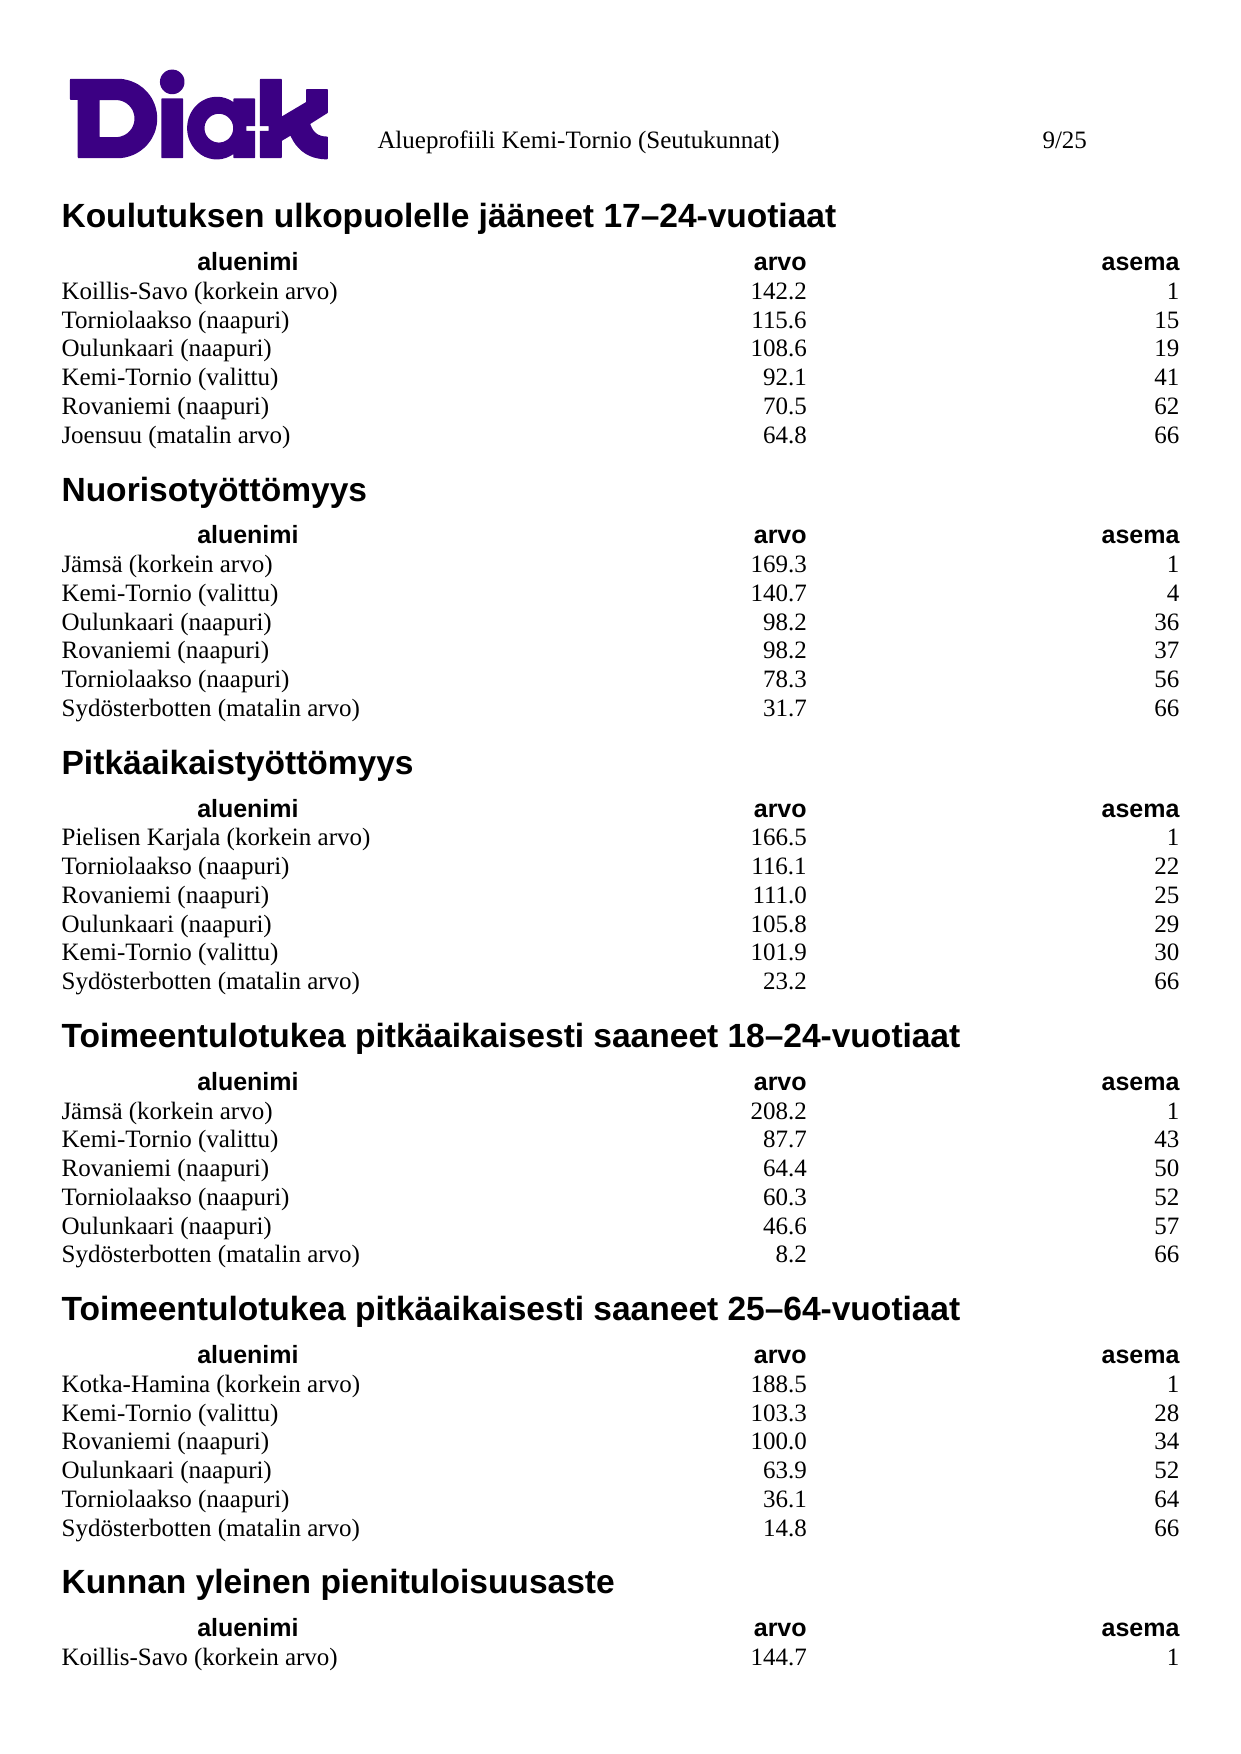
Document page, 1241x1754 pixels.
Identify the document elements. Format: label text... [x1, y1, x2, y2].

table_cell 28 [806, 1398, 1179, 1426]
table_cell 1 [806, 276, 1179, 305]
table_cell 144.7 [434, 1642, 806, 1671]
table_cell Torniolaakso (naapuri) [61, 1484, 434, 1513]
table_cell Kemi-Tornio (valittu) [61, 362, 434, 391]
table_cell 1 [806, 1096, 1179, 1124]
table_cell Joensuu (matalin arvo) [61, 420, 434, 448]
table_cell 142.2 [434, 276, 806, 305]
table_header arvo [434, 1614, 806, 1642]
subtitle Kunnan yleinen pienituloisuusaste [61, 1562, 1179, 1601]
table_cell 50 [806, 1153, 1179, 1182]
table_cell Kemi-Tornio (valittu) [61, 578, 434, 607]
table_cell 101.9 [434, 938, 806, 966]
table_cell 1 [806, 823, 1179, 851]
table_cell Kotka-Hamina (korkein arvo) [61, 1369, 434, 1398]
table_cell Torniolaakso (naapuri) [61, 305, 434, 333]
table_cell Rovaniemi (naapuri) [61, 636, 434, 664]
table_cell 46.6 [434, 1211, 806, 1239]
table_cell 57 [806, 1211, 1179, 1239]
table_header arvo [434, 1340, 806, 1369]
table_cell 36 [806, 607, 1179, 636]
table_cell 111.0 [434, 880, 806, 909]
table_cell 37 [806, 636, 1179, 664]
table_cell 140.7 [434, 578, 806, 607]
table_cell 105.8 [434, 909, 806, 937]
table_cell 22 [806, 851, 1179, 880]
subtitle Toimeentulotukea pitkäaikaisesti saaneet 25–64-vuotiaat [61, 1289, 1179, 1328]
table_cell 100.0 [434, 1426, 806, 1455]
table_cell 14.8 [434, 1513, 806, 1541]
table_cell Sydösterbotten (matalin arvo) [61, 1240, 434, 1268]
table_cell 15 [806, 305, 1179, 333]
table_cell 30 [806, 938, 1179, 966]
table_header aluenimi [61, 1614, 434, 1642]
subtitle Pitkäaikaistyöttömyys [61, 743, 1179, 781]
table_cell Rovaniemi (naapuri) [61, 1153, 434, 1182]
table_cell 41 [806, 362, 1179, 391]
table_cell 66 [806, 420, 1179, 448]
table_cell 66 [806, 966, 1179, 995]
subtitle Koulutuksen ulkopuolelle jääneet 17–24-vuotiaat [61, 196, 1179, 235]
table_cell Jämsä (korkein arvo) [61, 1096, 434, 1124]
table_cell 169.3 [434, 549, 806, 578]
table_cell Rovaniemi (naapuri) [61, 880, 434, 909]
table_cell 1 [806, 1369, 1179, 1398]
table_cell 103.3 [434, 1398, 806, 1426]
table_header aluenimi [61, 247, 434, 276]
table_cell Sydösterbotten (matalin arvo) [61, 693, 434, 722]
table_cell 19 [806, 334, 1179, 362]
table_header aluenimi [61, 1340, 434, 1369]
table_cell Torniolaakso (naapuri) [61, 851, 434, 880]
table_cell 34 [806, 1426, 1179, 1455]
subtitle Nuorisotyöttömyys [61, 469, 1179, 508]
table_cell 108.6 [434, 334, 806, 362]
table_header asema [806, 521, 1179, 549]
table_header aluenimi [61, 794, 434, 822]
table_cell 52 [806, 1182, 1179, 1211]
table_cell 78.3 [434, 664, 806, 693]
table_cell Oulunkaari (naapuri) [61, 607, 434, 636]
table_cell 56 [806, 664, 1179, 693]
table_header asema [806, 1067, 1179, 1096]
table_cell Sydösterbotten (matalin arvo) [61, 966, 434, 995]
table_cell 66 [806, 1513, 1179, 1541]
table_cell 1 [806, 549, 1179, 578]
table_cell 60.3 [434, 1182, 806, 1211]
table_cell 62 [806, 391, 1179, 420]
table_header asema [806, 1614, 1179, 1642]
table_cell 208.2 [434, 1096, 806, 1124]
table_cell Oulunkaari (naapuri) [61, 334, 434, 362]
table_cell Kemi-Tornio (valittu) [61, 1398, 434, 1426]
table_cell 25 [806, 880, 1179, 909]
table_cell Kemi-Tornio (valittu) [61, 938, 434, 966]
table_cell 70.5 [434, 391, 806, 420]
table_cell 188.5 [434, 1369, 806, 1398]
table_cell 66 [806, 693, 1179, 722]
table_cell 23.2 [434, 966, 806, 995]
table_cell Pielisen Karjala (korkein arvo) [61, 823, 434, 851]
table_cell 29 [806, 909, 1179, 937]
table_cell 64.8 [434, 420, 806, 448]
table_cell 98.2 [434, 607, 806, 636]
subtitle Toimeentulotukea pitkäaikaisesti saaneet 18–24-vuotiaat [61, 1016, 1179, 1054]
table_cell 166.5 [434, 823, 806, 851]
table_cell Koillis-Savo (korkein arvo) [61, 1642, 434, 1671]
table_cell 98.2 [434, 636, 806, 664]
table_cell 64 [806, 1484, 1179, 1513]
table_cell 52 [806, 1455, 1179, 1484]
table_cell 36.1 [434, 1484, 806, 1513]
table_header arvo [434, 794, 806, 822]
table_cell Oulunkaari (naapuri) [61, 909, 434, 937]
table_cell 66 [806, 1240, 1179, 1268]
table_header arvo [434, 1067, 806, 1096]
table_cell 116.1 [434, 851, 806, 880]
table_cell 43 [806, 1125, 1179, 1153]
table_cell 63.9 [434, 1455, 806, 1484]
table_cell 4 [806, 578, 1179, 607]
table_header arvo [434, 247, 806, 276]
table_cell 92.1 [434, 362, 806, 391]
table_cell Rovaniemi (naapuri) [61, 1426, 434, 1455]
table_cell Torniolaakso (naapuri) [61, 1182, 434, 1211]
table_header arvo [434, 521, 806, 549]
table_header aluenimi [61, 521, 434, 549]
table_cell Koillis-Savo (korkein arvo) [61, 276, 434, 305]
table_cell Kemi-Tornio (valittu) [61, 1125, 434, 1153]
table_header asema [806, 247, 1179, 276]
table_header asema [806, 794, 1179, 822]
table_cell 8.2 [434, 1240, 806, 1268]
table_cell 87.7 [434, 1125, 806, 1153]
table_cell Jämsä (korkein arvo) [61, 549, 434, 578]
table_cell 31.7 [434, 693, 806, 722]
table_cell 64.4 [434, 1153, 806, 1182]
table_cell 115.6 [434, 305, 806, 333]
table_cell Rovaniemi (naapuri) [61, 391, 434, 420]
table_cell Torniolaakso (naapuri) [61, 664, 434, 693]
table_header asema [806, 1340, 1179, 1369]
table_cell Oulunkaari (naapuri) [61, 1455, 434, 1484]
table_cell 1 [806, 1642, 1179, 1671]
table_cell Sydösterbotten (matalin arvo) [61, 1513, 434, 1541]
table_cell Oulunkaari (naapuri) [61, 1211, 434, 1239]
table_header aluenimi [61, 1067, 434, 1096]
